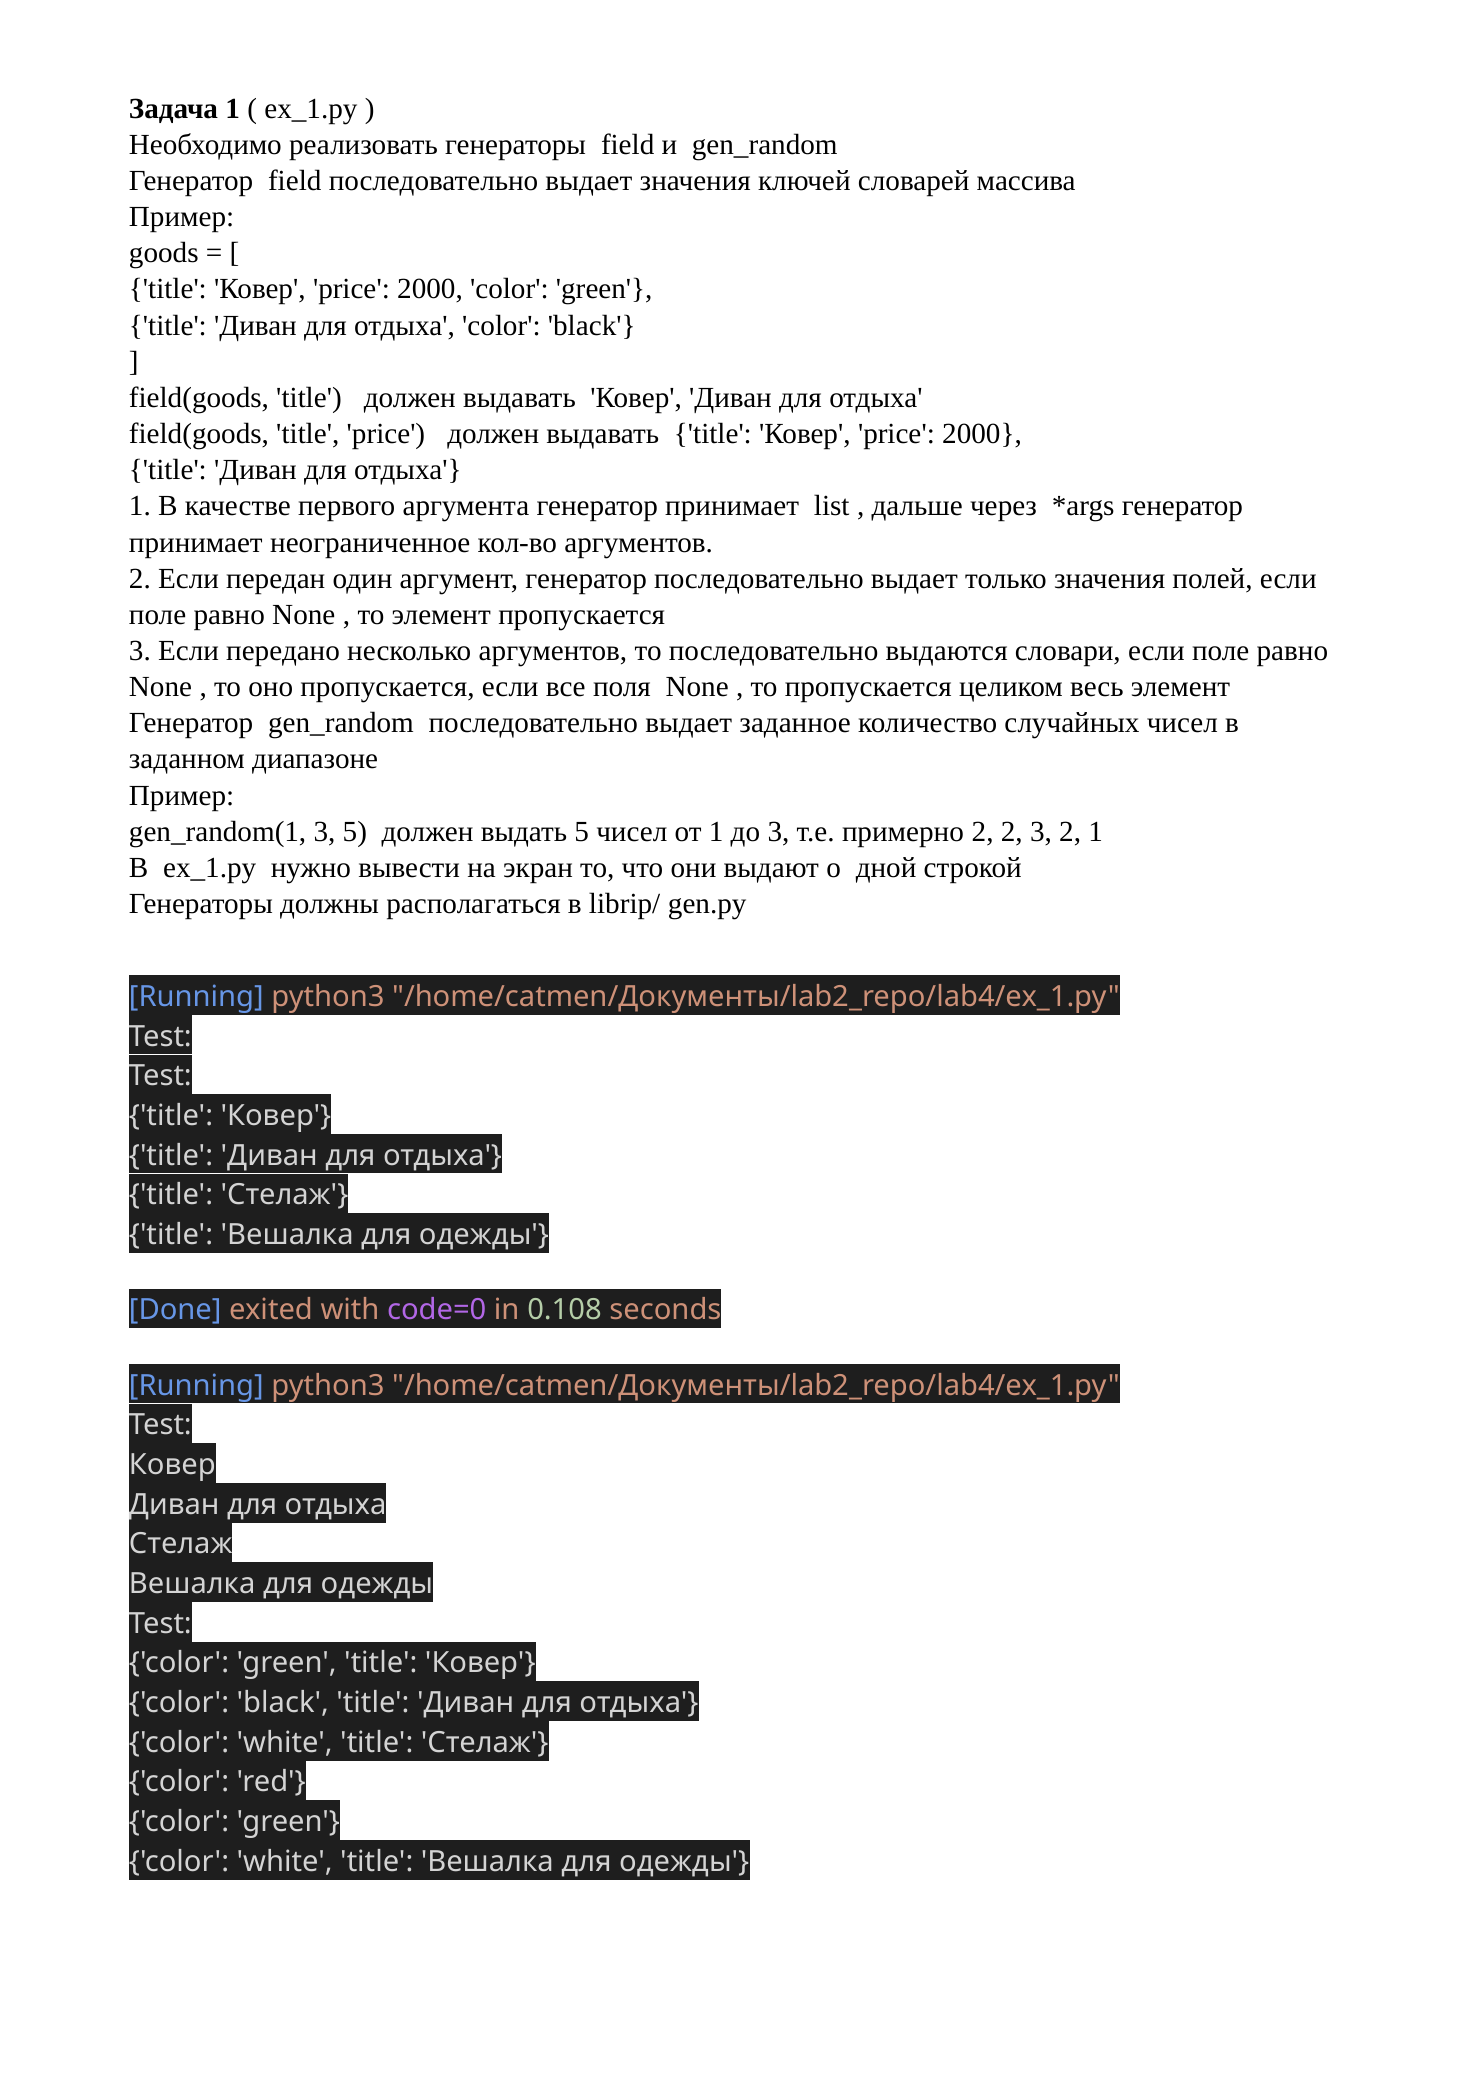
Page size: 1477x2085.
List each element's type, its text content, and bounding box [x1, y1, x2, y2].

text [Running] python3 "/home/catmen/Документы/lab2_repo/lab4/ex_1.py" [129, 1364, 1348, 1403]
list В ​ ex_1.py ​ нужно вывести на экран то, что они выдают о ​ дной строкой [129, 850, 1348, 883]
text Стелаж [129, 1523, 1348, 1562]
text {'title': 'Вешалка для одежды'} [129, 1213, 1348, 1253]
list Пример: [129, 199, 1348, 233]
text {'title': 'Стелаж'} [129, 1173, 1348, 1213]
list 2. Если передан один аргумент, генератор последовательно выдает только значения полей, если поле равно None​ , то элемент пропускается [129, 561, 1348, 631]
list goods = [ [129, 236, 1348, 269]
text Диван для отдыха [129, 1483, 1348, 1523]
text {'title': 'Ковер'} [129, 1094, 1348, 1134]
list Необходимо реализовать генераторы ​ field​ и ​ gen_random [129, 127, 1348, 161]
text {'color': 'red'} [129, 1761, 1348, 1800]
list {'title': 'Ковер', 'price': 2000, 'color': 'green'}, [129, 272, 1348, 305]
text {'color': 'white', 'title': 'Вешалка для одежды'} [129, 1840, 1348, 1880]
text Test: [129, 1602, 1348, 1642]
text Test: [129, 1403, 1348, 1443]
text {'color': 'green', 'title': 'Ковер'} [129, 1642, 1348, 1681]
text {'color': 'green'} [129, 1800, 1348, 1840]
list Генератор ​ gen_random ​ последовательно выдает заданное количество случайных чисел в заданном диапазоне [129, 705, 1348, 775]
list {'title': 'Диван для отдыха'} [129, 452, 1348, 486]
list Задача 1 (​ ex_1.py​ ) [129, 91, 1348, 124]
text Test: [129, 1054, 1348, 1094]
text {'color': 'white', 'title': 'Стелаж'} [129, 1721, 1348, 1761]
text Вешалка для одежды [129, 1562, 1348, 1602]
list field(goods, 'title', 'price') ​ ​ должен выдавать​ ​ {'title': 'Ковер', 'price': 2000}, [129, 416, 1348, 450]
list {'title': 'Диван для отдыха', 'color': 'black'} [129, 308, 1348, 341]
text {'color': 'black', 'title': 'Диван для отдыха'} [129, 1681, 1348, 1721]
text [Running] python3 "/home/catmen/Документы/lab2_repo/lab4/ex_1.py" [129, 975, 1348, 1015]
list Генераторы должны располагаться в librip/​ gen.py [129, 886, 1348, 920]
text [Done] exited with code=0 in 0.108 seconds [129, 1288, 1348, 1328]
text Ковер [129, 1443, 1348, 1483]
list 3. Если передано несколько аргументов, то последовательно выдаются словари, если поле равно ​ None​ , то оно пропускается, если все поля ​ None​ , то пропускается целиком весь элемент [129, 633, 1348, 703]
list gen_random(1, 3, 5) ​ должен выдать 5 чисел от 1 до 3, т.е. примерно​ 2, 2, 3, 2, 1 [129, 814, 1348, 847]
text Test: [129, 1015, 1348, 1054]
list ] [129, 344, 1348, 377]
text {'title': 'Диван для отдыха'} [129, 1134, 1348, 1173]
list Пример: [129, 778, 1348, 811]
list Генератор ​ field​ последовательно выдает значения ключей словарей массива [129, 163, 1348, 197]
list 1. В качестве первого аргумента генератор принимает ​ list​ , дальше через ​ *args​ генератор принимает неограниченное кол-во аргументов. [129, 488, 1348, 558]
list field(goods, 'title') ​ ​ должен выдавать​ ​ 'Ковер', 'Диван для отдыха' [129, 380, 1348, 414]
